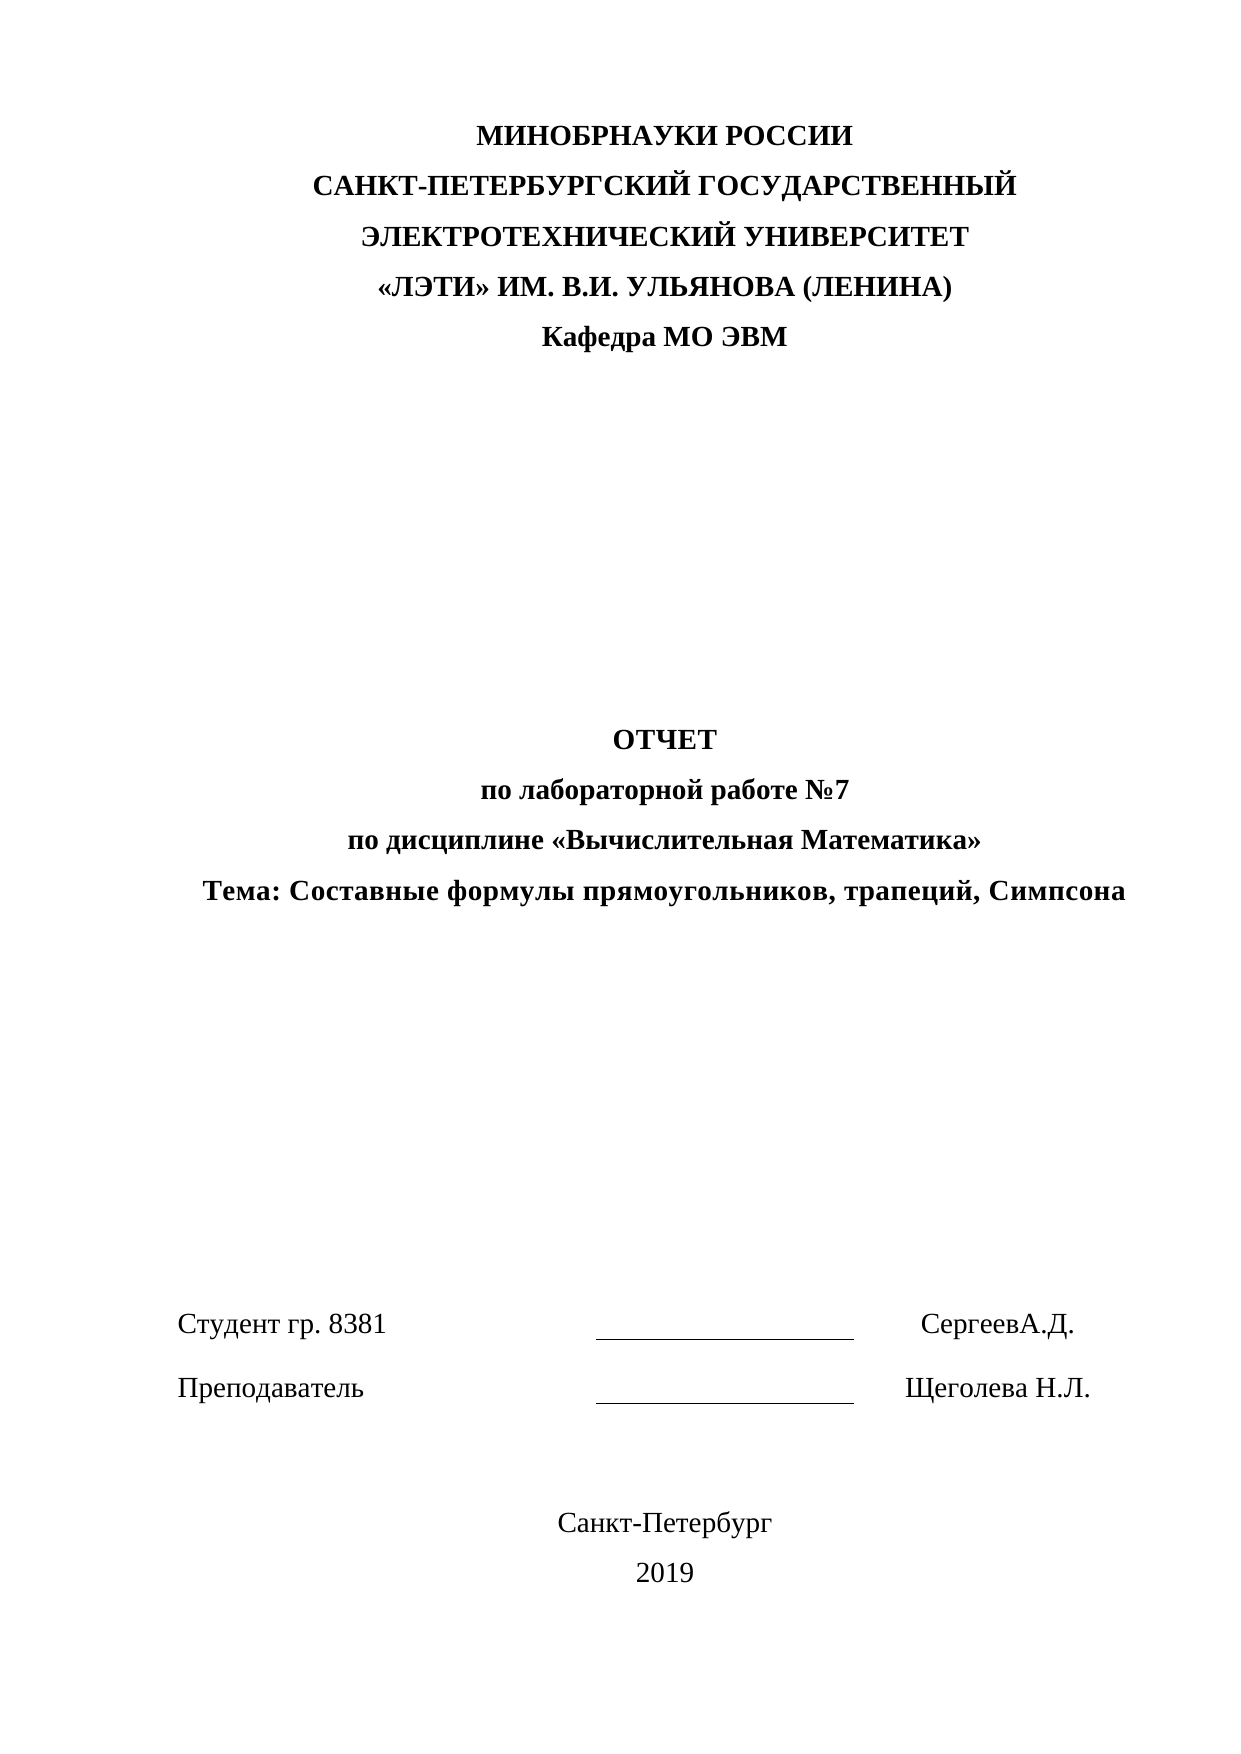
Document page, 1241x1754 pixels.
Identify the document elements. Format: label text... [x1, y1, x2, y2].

text по лабораторной работе №7 [177, 772, 1152, 806]
text Кафедра МО ЭВМ [177, 319, 1152, 353]
text Санкт-Петербург [177, 1505, 1152, 1538]
text 2019 [177, 1555, 1152, 1589]
table_cell Щеголева Н.Л. [854, 1339, 1141, 1403]
table_header СергеевА.Д. [854, 1275, 1141, 1339]
table_header [596, 1275, 854, 1339]
text Санкт-Петербургский государственный [177, 168, 1152, 202]
text по дисциплине «Вычислительная Математика» [177, 822, 1152, 856]
table_cell Преподаватель [166, 1339, 596, 1403]
text Тема: Составные формулы прямоугольников, трапеций, Симпсона [177, 873, 1152, 906]
text МИНОБРНАУКИ РОССИИ [177, 118, 1152, 152]
text «ЛЭТИ» им. В.И. Ульянова (Ленина) [177, 269, 1152, 303]
text отчет [177, 722, 1152, 755]
table_header Студент гр. 8381 [166, 1275, 596, 1339]
table_cell [596, 1340, 854, 1403]
text электротехнический университет [177, 219, 1152, 252]
